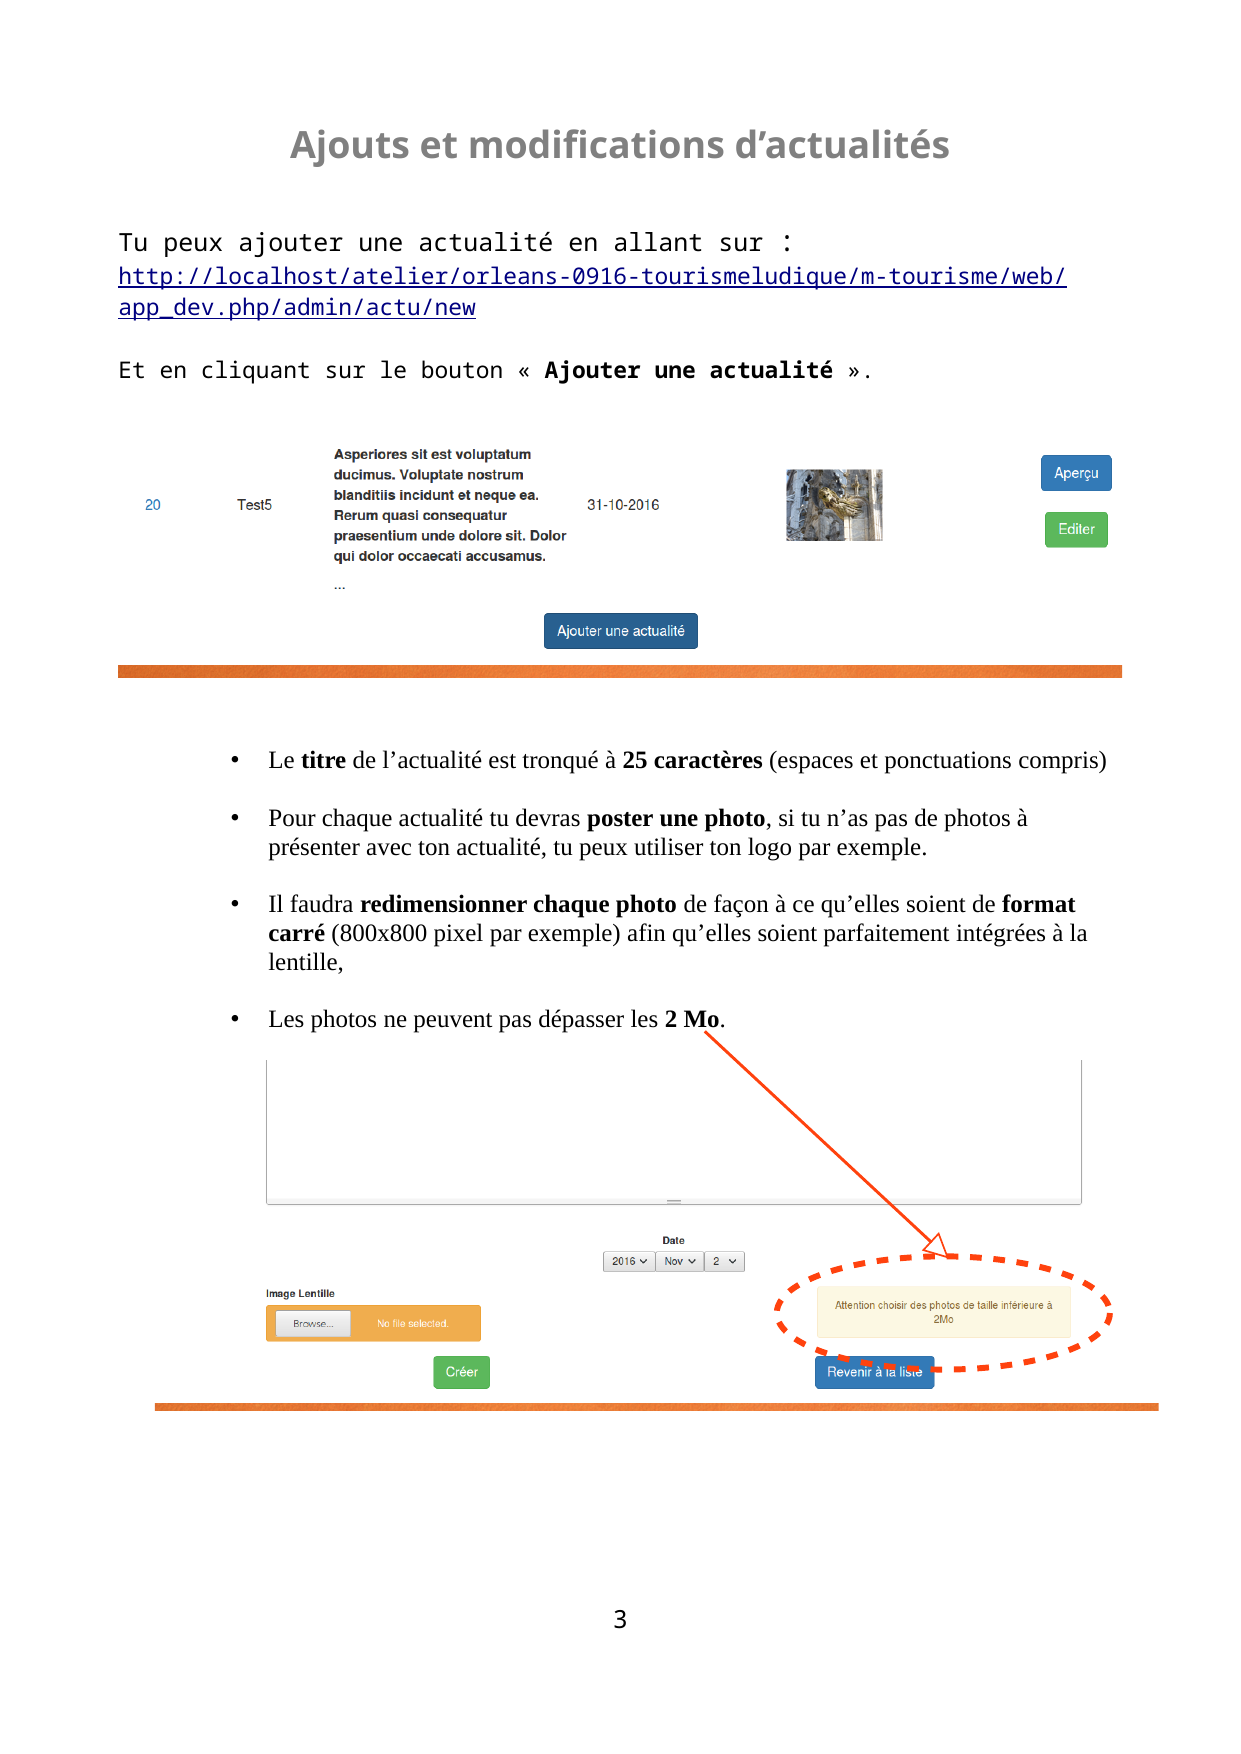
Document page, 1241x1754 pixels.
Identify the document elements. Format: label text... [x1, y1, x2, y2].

text Ajouts et modifications d’actualités [118, 118, 1122, 169]
list Pour chaque actualité tu devras poster une photo, si tu n’as pas de photos à présenter avec ton actualité, tu peux utiliser ton logo par exemple. [231, 803, 1122, 860]
text Et en cliquant sur le bouton « Ajouter une actualité ». [118, 354, 1122, 385]
picture [154, 1123, 1159, 1411]
picture [926, 1237, 945, 1255]
list Le titre de l’actualité est tronqué à 25 caractères (espaces et ponctuations compris) [231, 745, 1122, 774]
list Il faudra redimensionner chaque photo de façon à ce qu’elles soient de format carré (800x800 pixel par exemple) afin qu’elles soient parfaitement intégrées à la lentille, [231, 889, 1122, 975]
text Tu peux ajouter une actualité en allant sur : [118, 220, 1122, 260]
text http://localhost/atelier/orleans-0916-tourismeludique/m-tourisme/web/app_dev.php/admin/actu/new [118, 260, 1122, 322]
picture [118, 412, 1123, 678]
list Les photos ne peuvent pas dépasser les 2 Mo. [231, 1004, 1122, 1033]
